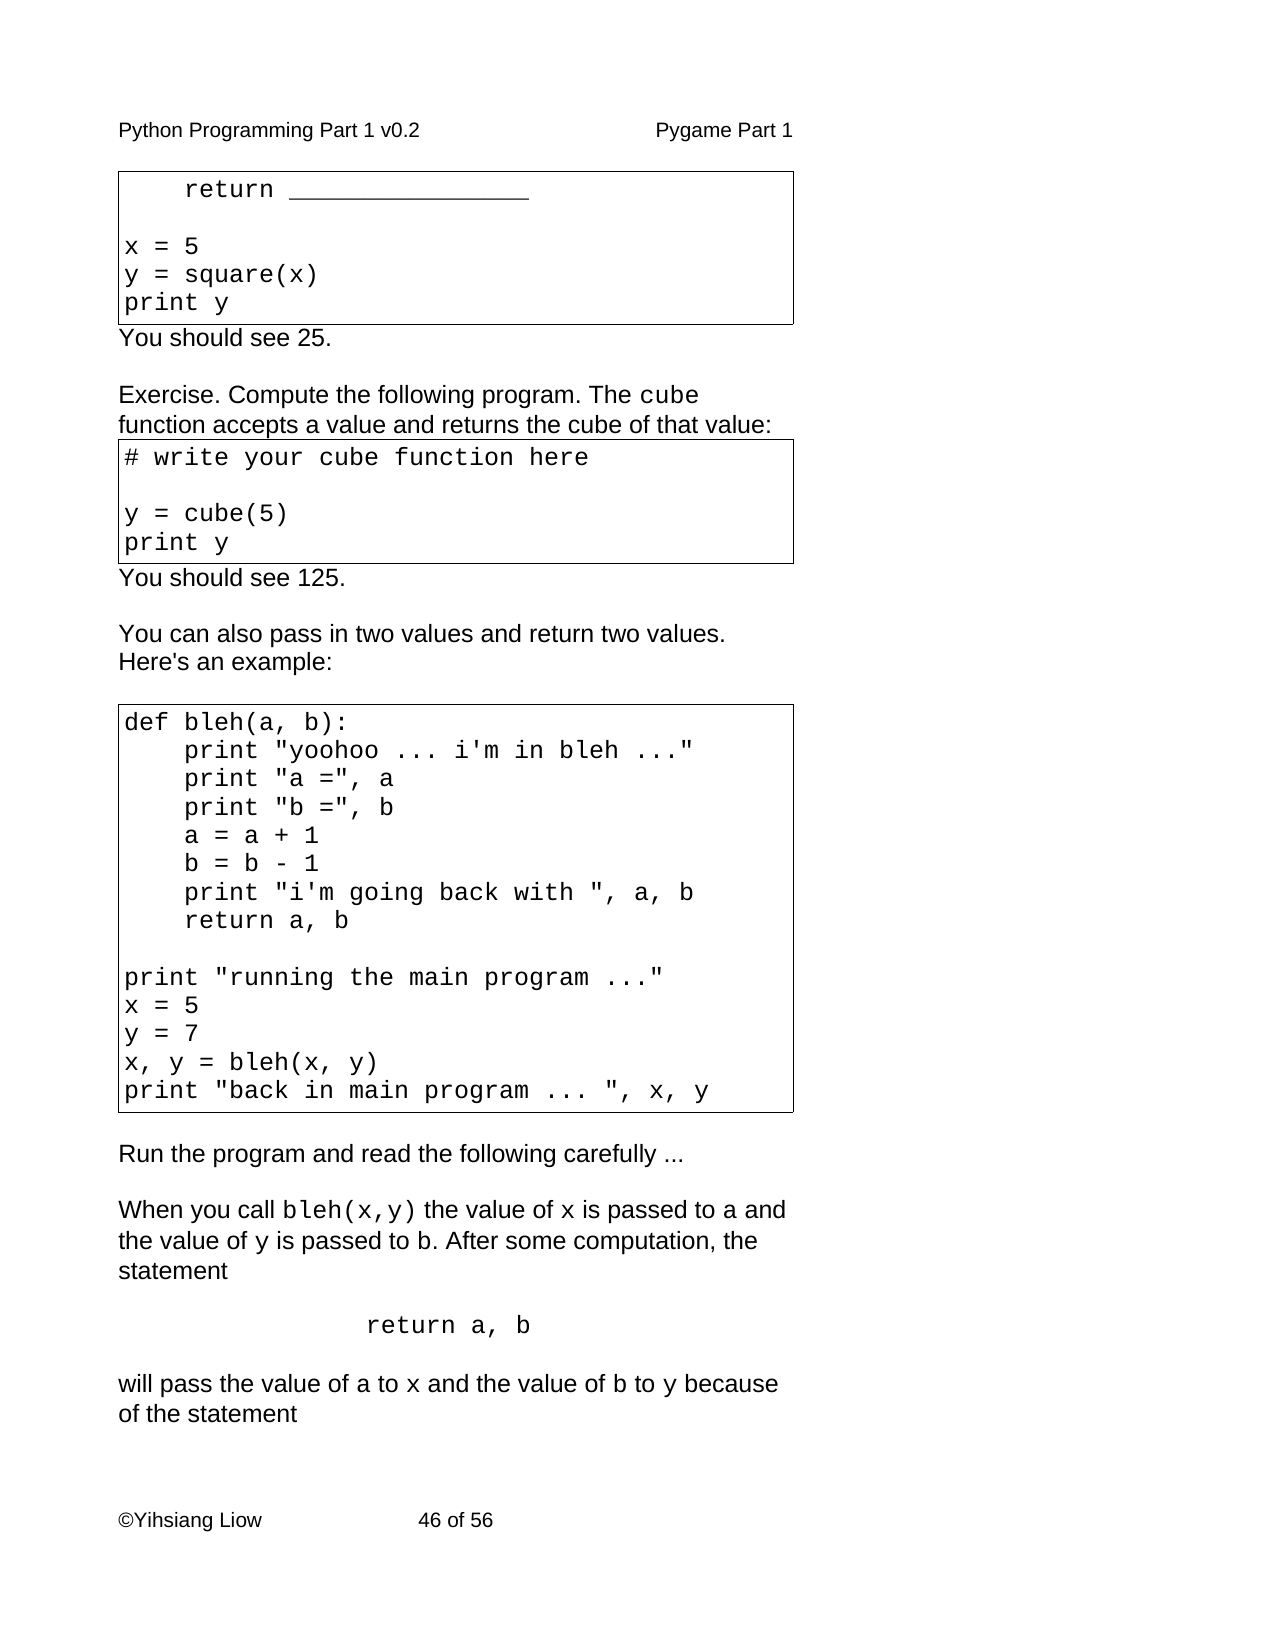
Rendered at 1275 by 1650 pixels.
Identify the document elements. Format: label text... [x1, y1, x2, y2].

text You should see 125. [118, 564, 793, 591]
text When you call bleh(x,y) the value of x is passed to a and the value of y is passed to b. After some computation, the statement [118, 1196, 793, 1284]
text will pass the value of a to x and the value of b to y because of the statement [118, 1369, 793, 1427]
table_header # write your cube function here y = cube(5) print y [119, 440, 793, 563]
text return a, b [118, 1313, 793, 1341]
text Exercise. Compute the following program. The cube function accepts a value and returns the cube of that value: [118, 380, 793, 438]
text You can also pass in two values and return two values. Here's an example: [118, 620, 793, 676]
text Run the program and read the following carefully ... [118, 1140, 793, 1168]
table_header return ________________ x = 5 y = square(x) print y [119, 172, 793, 324]
table_header def bleh(a, b): print "yoohoo ... i'm in bleh ..." print "a =", a print "b =", b a = a + 1 b = b - 1 print "i'm going back with ", a, b return a, b print "running the main program ..." x = 5 y = 7 x, y = bleh(x, y) print "back in main program ... ", x, y [119, 705, 793, 1112]
text You should see 25. [118, 325, 793, 352]
